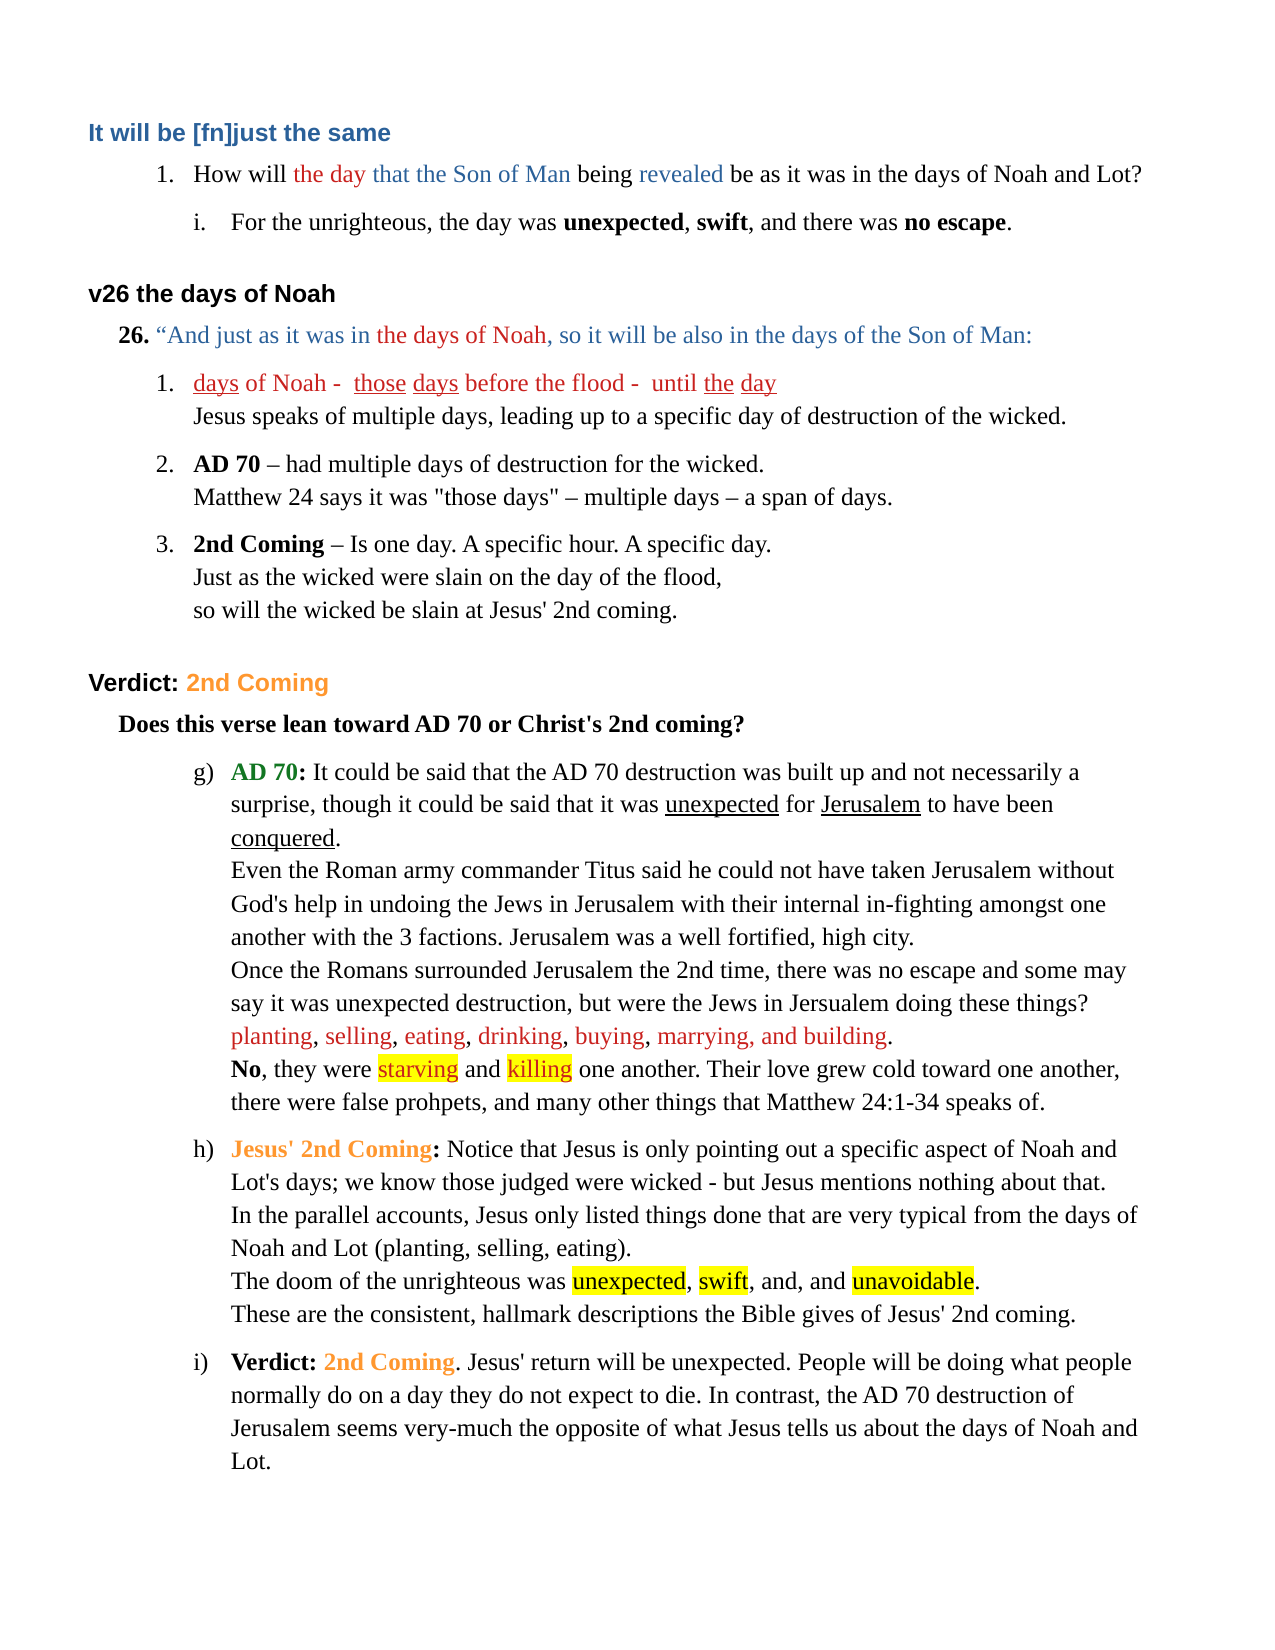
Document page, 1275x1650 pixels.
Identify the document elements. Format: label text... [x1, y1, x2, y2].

list Verdict: 2nd Coming. Jesus' return will be unexpected. People will be doing what people normally do on a day they do not expect to die. In contrast, the AD 70 destruction of Jerusalem seems very-much the opposite of what Jesus tells us about the days of Noah and Lot. [193, 1347, 1157, 1475]
text Does this verse lean toward AD 70 or Christ's 2nd coming? [118, 709, 1157, 738]
list AD 70 – had multiple days of destruction for the wicked. Matthew 24 says it was "those days" – multiple days – a span of days. [156, 449, 1157, 510]
list days of Noah - those days before the flood - until the day Jesus speaks of multiple days, leading up to a specific day of destruction of the wicked. [156, 368, 1157, 430]
list AD 70: It could be said that the AD 70 destruction was built up and not necessarily a surprise, though it could be said that it was unexpected for Jerusalem to have been conquered. Even the Roman army commander Titus said he could not have taken Jerusalem without God's help in undoing the Jews in Jerusalem with their internal in-fighting amongst one another with the 3 factions. Jerusalem was a well fortified, high city. Once the Romans surrounded Jerusalem the 2nd time, there was no escape and some may say it was unexpected destruction, but were the Jews in Jersualem doing these things? planting, selling, eating, drinking, buying, marrying, and building. No, they were starving and killing one another. Their love grew cold toward one another, there were false prohpets, and many other things that Matthew 24:1-34 speaks of. [193, 757, 1157, 1116]
list How will the day that the Son of Man being revealed be as it was in the days of Noah and Lot? [156, 159, 1157, 188]
subtitle Verdict: 2nd Coming [88, 668, 1157, 696]
subtitle It will be [fn]just the same [88, 118, 1157, 147]
list 2nd Coming – Is one day. A specific hour. A specific day. Just as the wicked were slain on the day of the flood, so will the wicked be slain at Jesus' 2nd coming. [156, 529, 1157, 624]
subtitle v26 the days of Noah [88, 279, 1157, 308]
text 26. “And just as it was in the days of Noah, so it will be also in the days of the Son of Man: [118, 320, 1157, 349]
list For the unrighteous, the day was unexpected, swift, and there was no escape. [193, 207, 1157, 236]
list Jesus' 2nd Coming: Notice that Jesus is only pointing out a specific aspect of Noah and Lot's days; we know those judged were wicked - but Jesus mentions nothing about that. In the parallel accounts, Jesus only listed things done that are very typical from the days of Noah and Lot (planting, selling, eating). The doom of the unrighteous was unexpected, swift, and, and unavoidable. These are the consistent, hallmark descriptions the Bible gives of Jesus' 2nd coming. [193, 1134, 1157, 1328]
